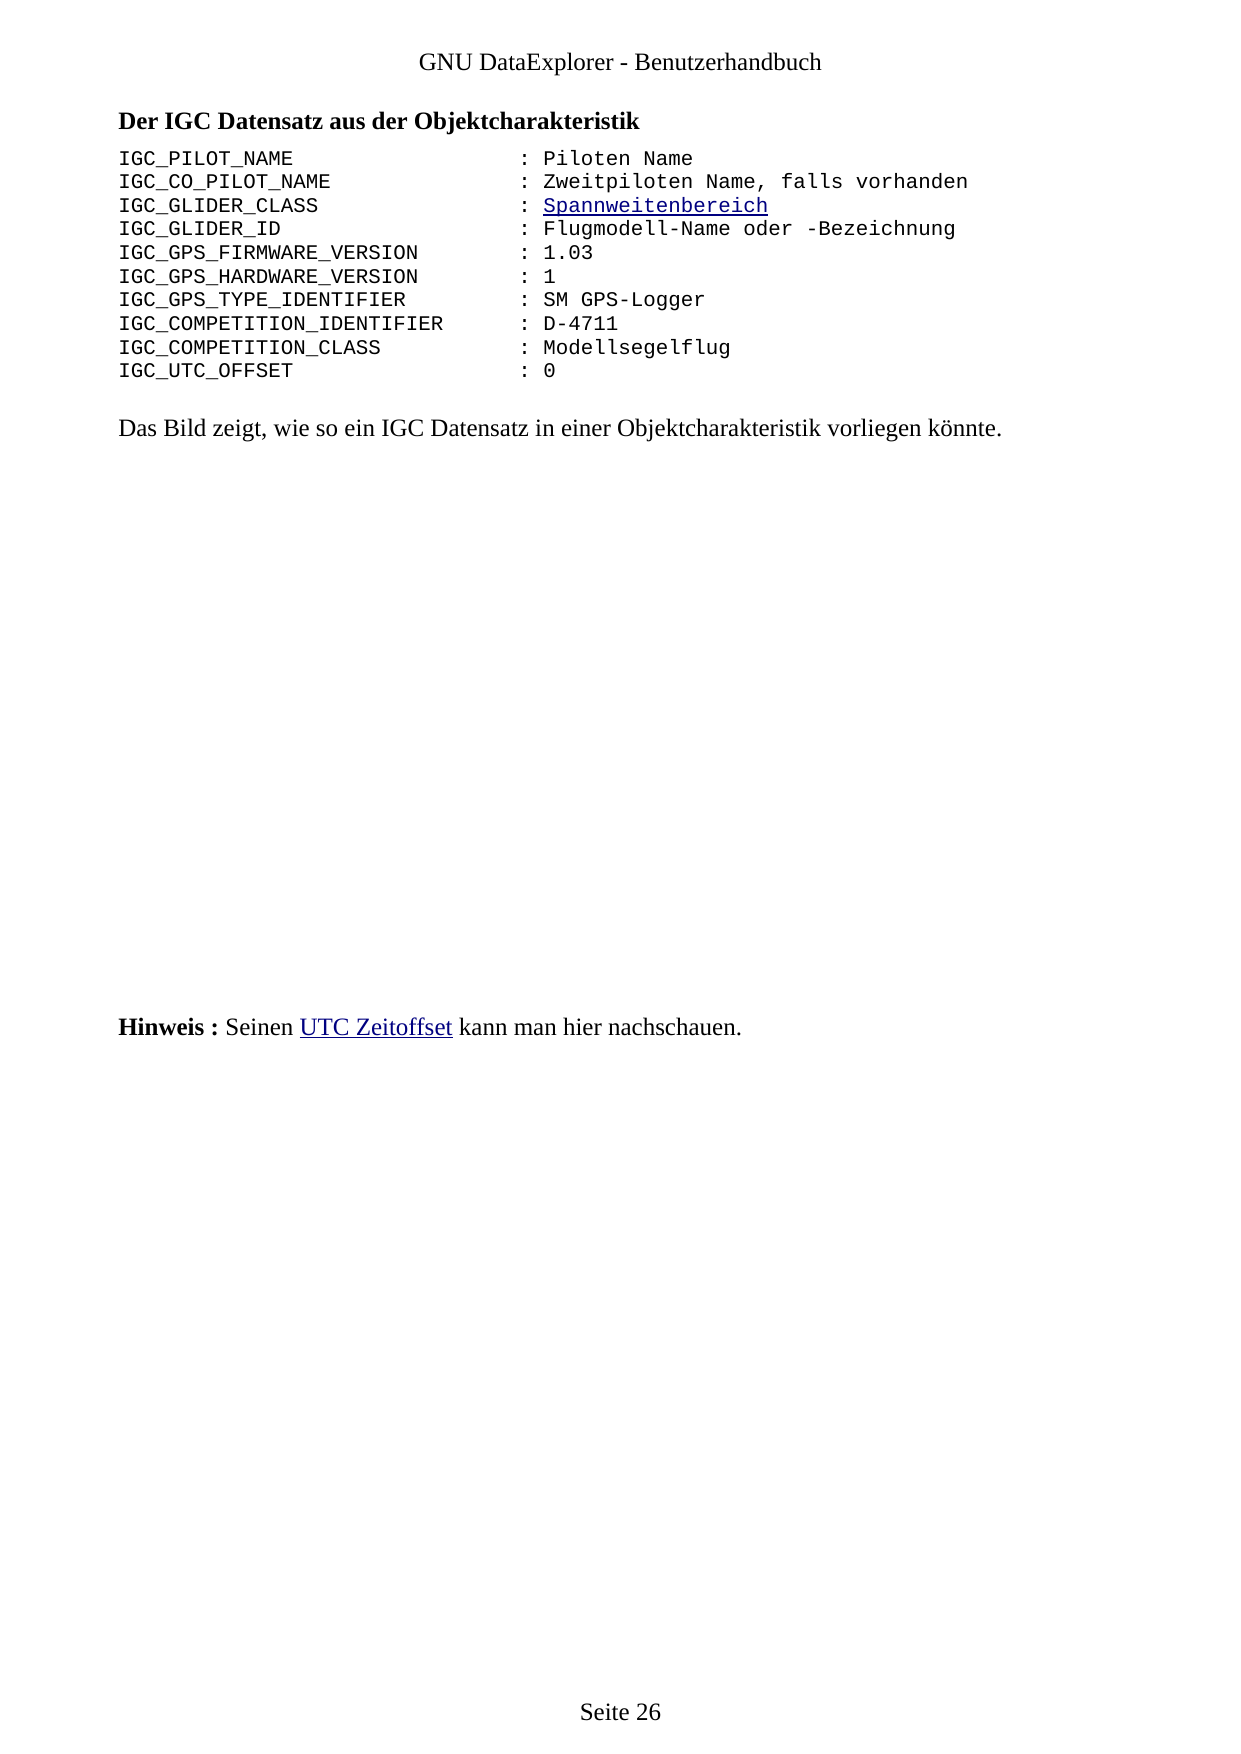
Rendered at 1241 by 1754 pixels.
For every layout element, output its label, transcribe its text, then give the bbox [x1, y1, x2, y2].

text Hinweis : Seinen UTC Zeitoffset kann man hier nachschauen. [118, 1012, 1122, 1040]
text IGC_GPS_FIRMWARE_VERSION : 1.03 [118, 242, 1122, 266]
text Der IGC Datensatz aus der Objektcharakteristik [118, 106, 1122, 135]
text IGC_GLIDER_ID : Flugmodell-Name oder -Bezeichnung [118, 218, 1122, 242]
text IGC_GPS_HARDWARE_VERSION : 1 [118, 266, 1122, 289]
text IGC_CO_PILOT_NAME : Zweitpiloten Name, falls vorhanden [118, 171, 1122, 195]
text IGC_COMPETITION_CLASS : Modellsegelflug [118, 337, 1122, 360]
text Das Bild zeigt, wie so ein IGC Datensatz in einer Objektcharakteristik vorliegen könnte. [118, 413, 1122, 442]
text IGC_UTC_OFFSET : 0 [118, 360, 1122, 384]
text IGC_GPS_TYPE_IDENTIFIER : SM GPS-Logger [118, 289, 1122, 313]
text IGC_PILOT_NAME : Piloten Name [118, 147, 1122, 171]
text IGC_GLIDER_CLASS : Spannweitenbereich [118, 195, 1122, 218]
text IGC_COMPETITION_IDENTIFIER : D-4711 [118, 313, 1122, 337]
